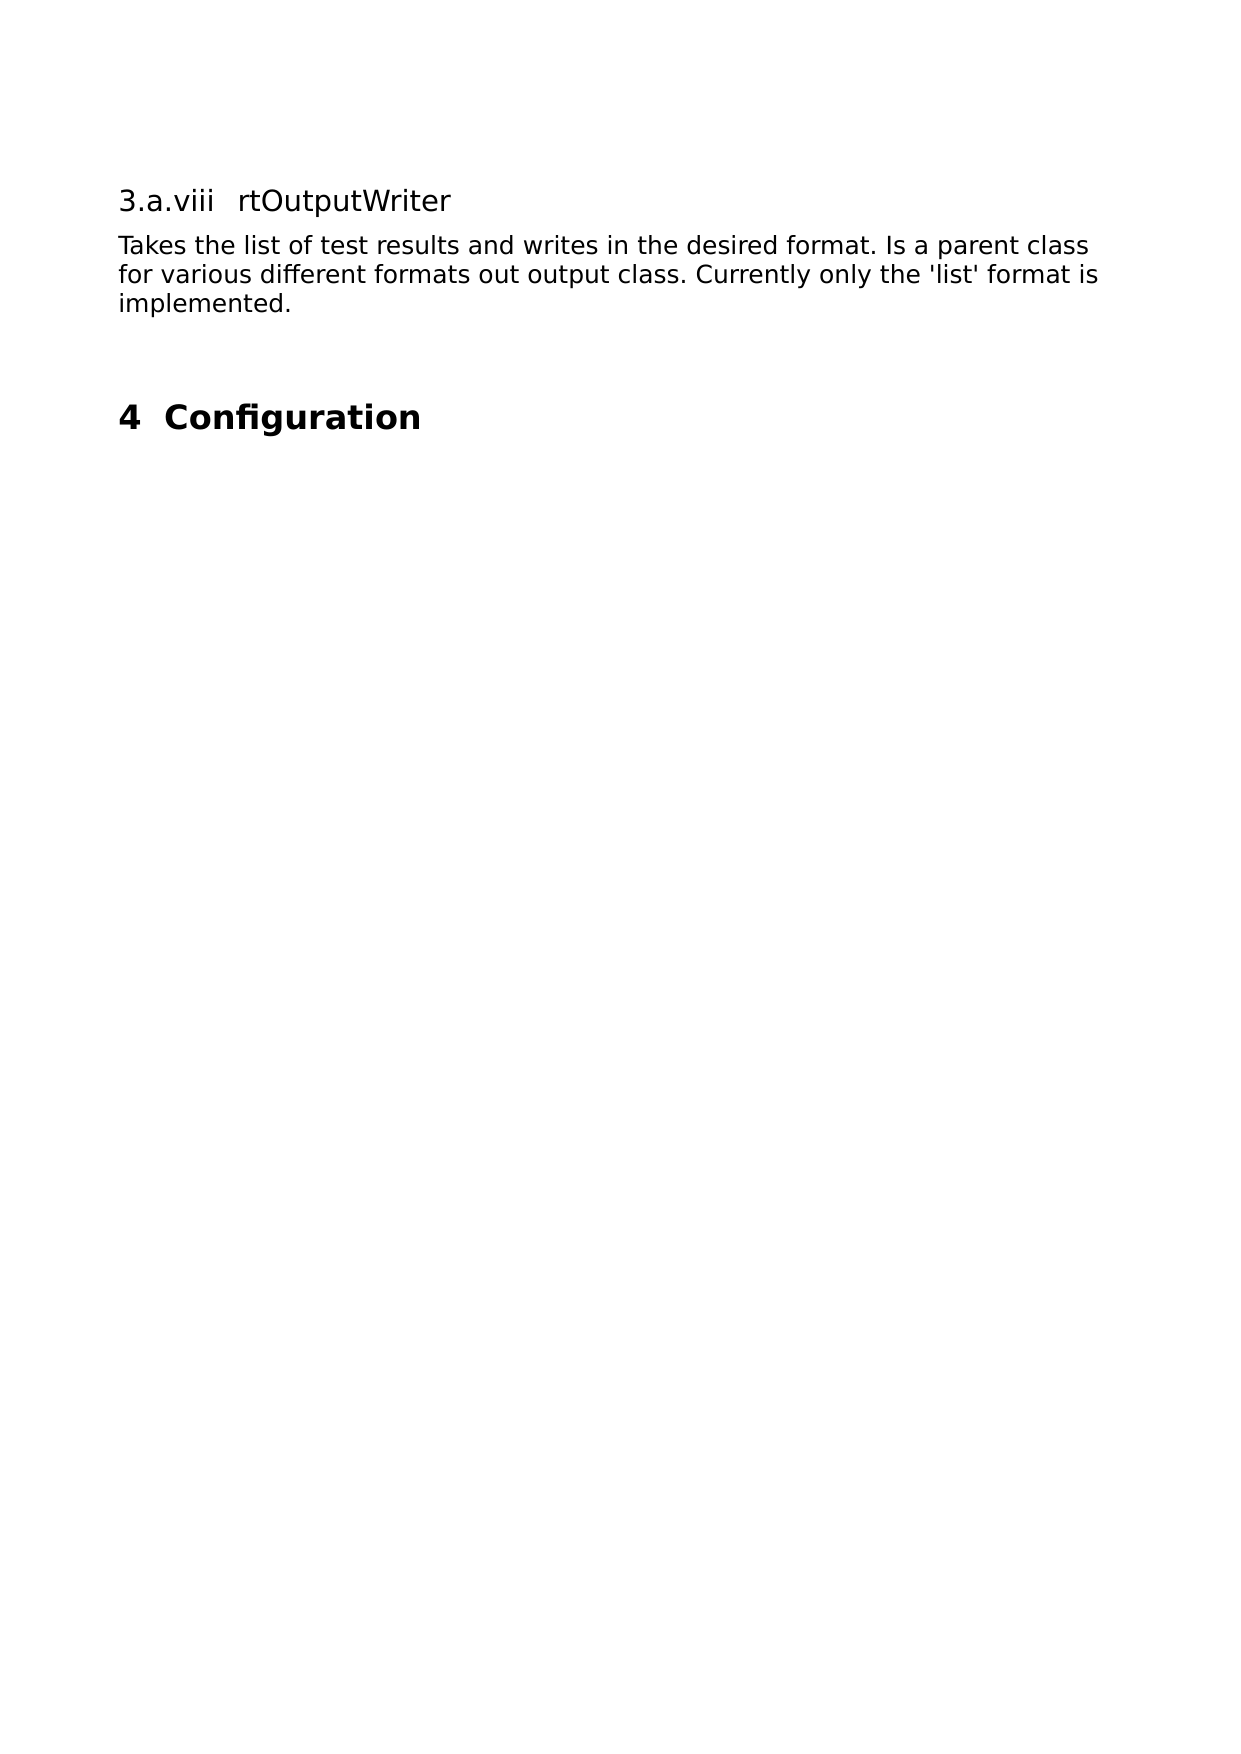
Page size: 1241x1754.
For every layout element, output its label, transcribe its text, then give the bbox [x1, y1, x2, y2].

subtitle rtOutputWriter [118, 185, 1122, 219]
subtitle Configuration [118, 398, 1122, 437]
text Takes the list of test results and writes in the desired format. Is a parent class for various different formats out output class. Currently only the 'list' format is implemented. [118, 231, 1122, 319]
